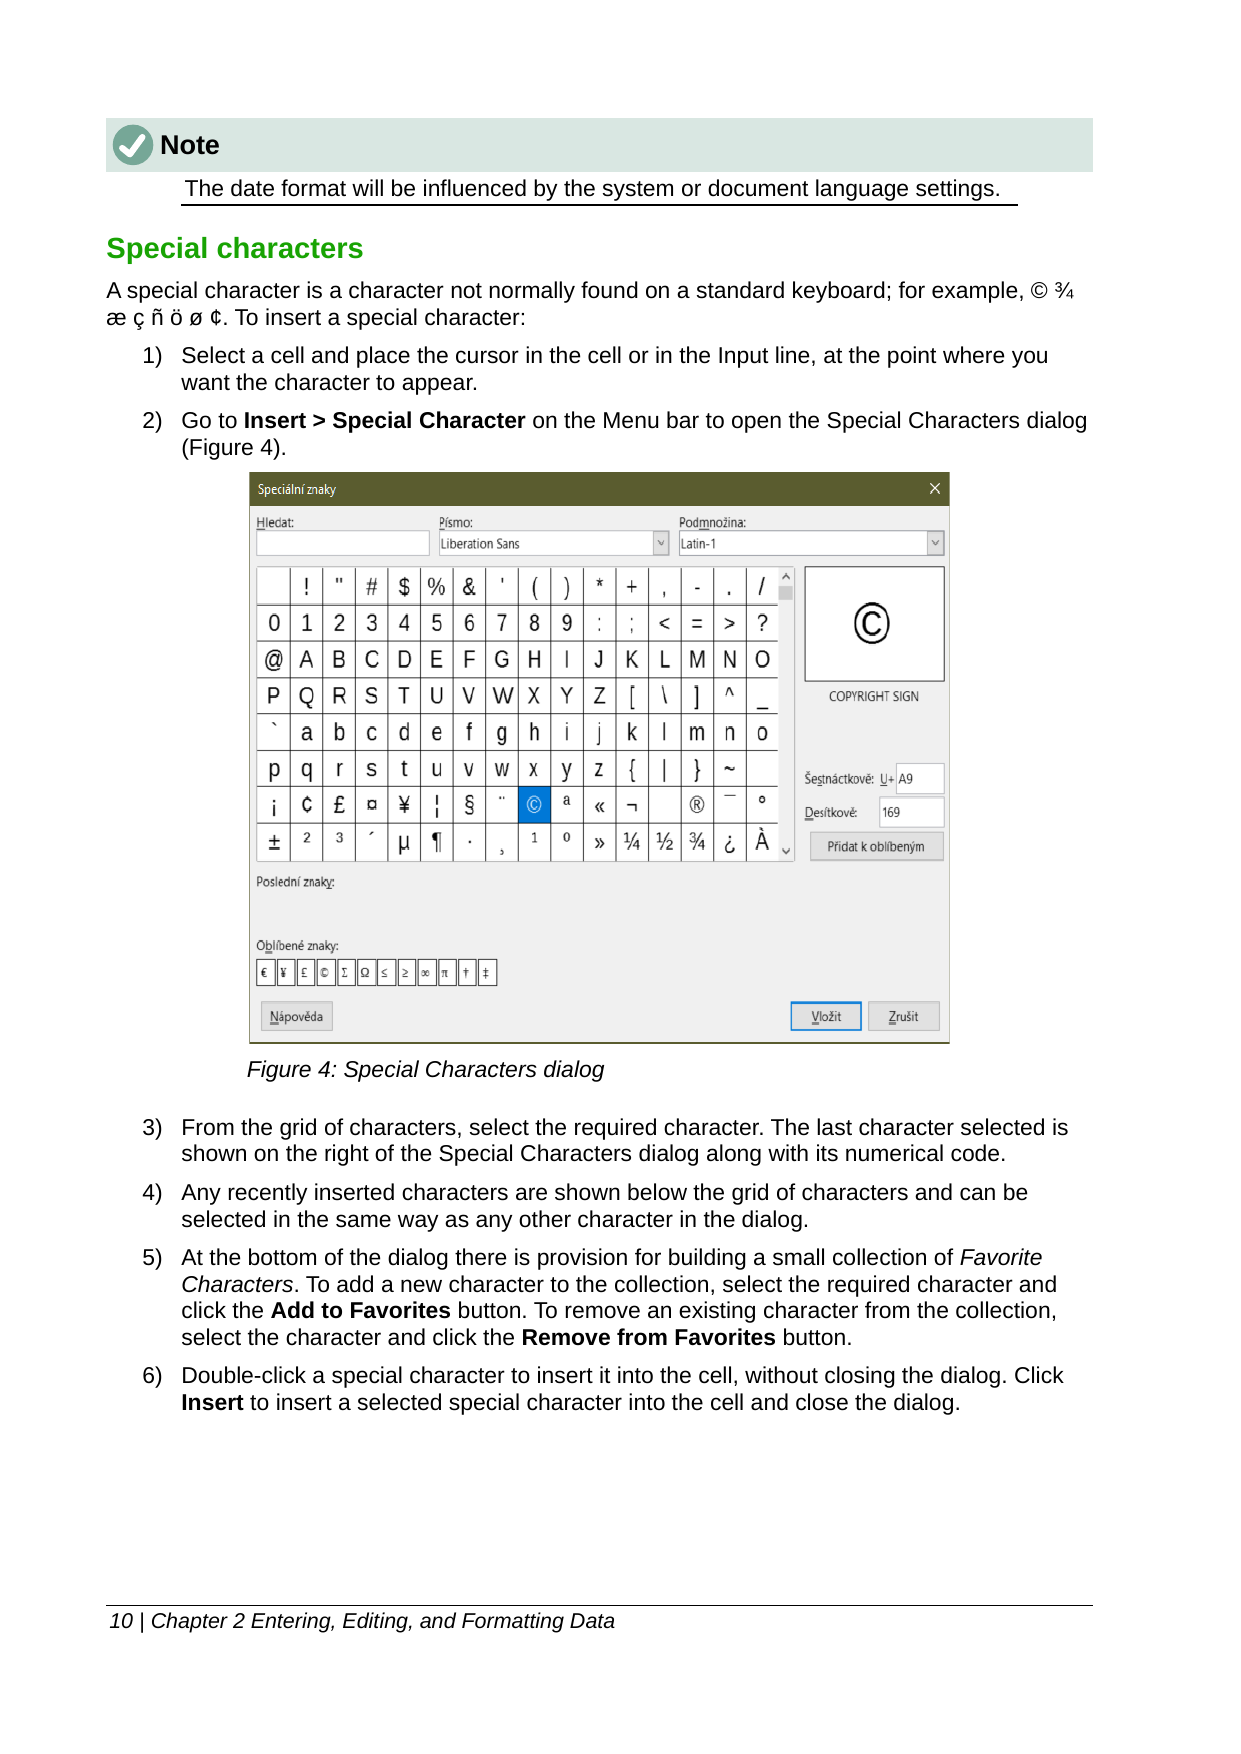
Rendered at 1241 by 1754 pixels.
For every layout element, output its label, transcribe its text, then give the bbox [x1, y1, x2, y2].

list Go to Insert > Special Character on the Menu bar to open the Special Characters dialog (Figure 4). [162, 407, 1093, 460]
list At the bottom of the dialog there is provision for building a small collection of Favorite Characters. To add a new character to the collection, select the required character and click the Add to Favorites button. To remove an existing character from the collection, select the character and click the Remove from Favorites button. [162, 1244, 1093, 1350]
list From the grid of characters, select the required character. The last character selected is shown on the right of the Special Characters dialog along with its numerical code. [162, 1114, 1093, 1167]
list Select a cell and place the cursor in the cell or in the Input line, at the point where you want the character to appear. [162, 342, 1093, 395]
list Any recently inserted characters are shown below the grid of characters and can be selected in the same way as any other character in the dialog. [162, 1179, 1093, 1232]
subtitle Note [106, 118, 1093, 172]
text A special character is a character not normally found on a standard keyboard; for example, © ¾ æ ç ñ ö ø ¢. To insert a special character: [106, 277, 1093, 330]
subtitle Special characters [106, 231, 1093, 264]
text The date format will be influenced by the system or document language settings. [181, 172, 1018, 204]
list Double-click a special character to insert it into the cell, without closing the dialog. Click Insert to insert a selected special character into the cell and close the dialog. [162, 1362, 1093, 1415]
text Figure 4: Special Characters dialog [247, 1056, 952, 1083]
picture [249, 472, 950, 1044]
